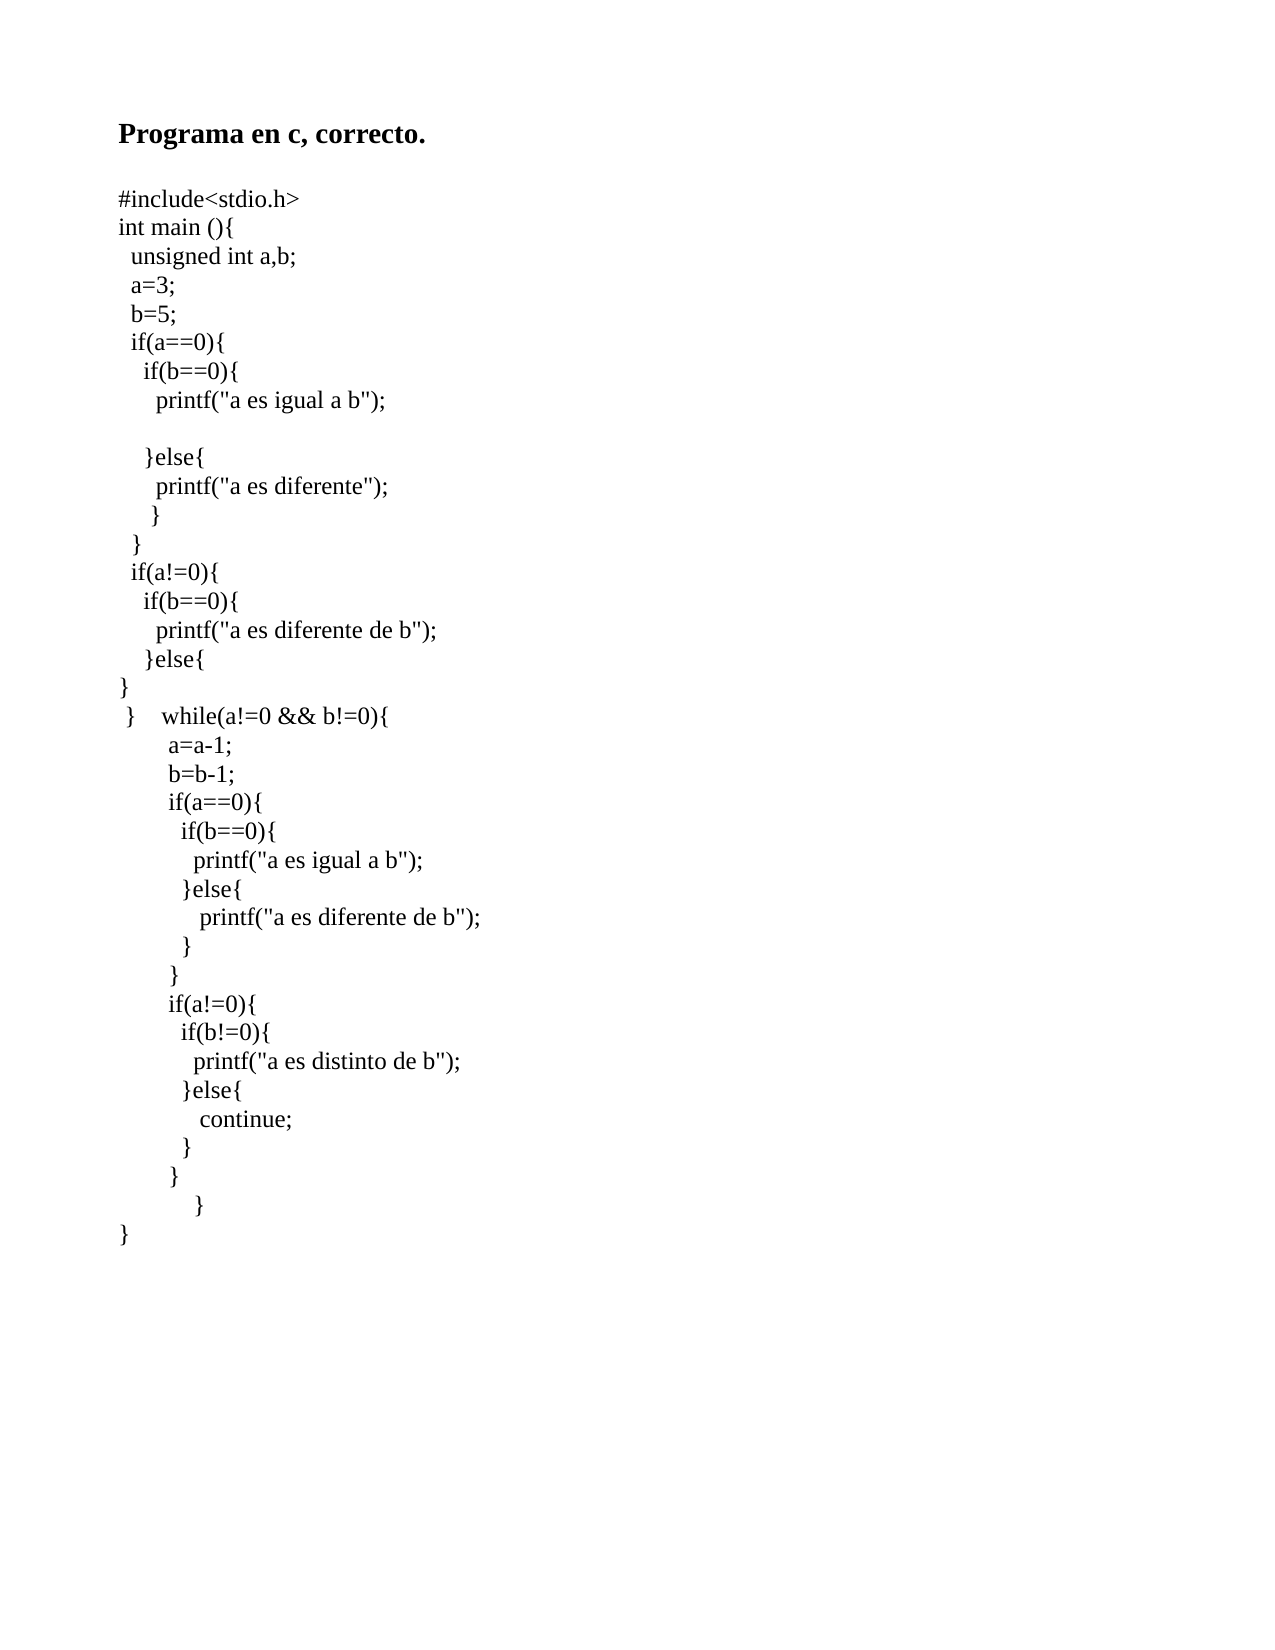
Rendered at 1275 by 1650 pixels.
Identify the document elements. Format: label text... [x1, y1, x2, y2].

text printf("a es diferente de b"); [118, 615, 1205, 644]
text printf("a es igual a b"); [118, 385, 1205, 414]
text } [118, 931, 1205, 960]
text }else{ [118, 1075, 1205, 1104]
text Programa en c, correcto. [118, 117, 1205, 150]
text unsigned int a,b; [118, 241, 1205, 270]
text } [118, 1161, 1205, 1190]
text } [118, 500, 1205, 529]
text }else{ [118, 874, 1205, 902]
text int main (){ [118, 212, 1205, 241]
text if(a==0){ [118, 787, 1205, 816]
text } [118, 529, 1205, 557]
text if(b==0){ [118, 586, 1205, 615]
text printf("a es distinto de b"); [118, 1046, 1205, 1075]
text } [118, 1219, 1205, 1247]
text continue; [118, 1104, 1205, 1132]
text a=a-1; [118, 730, 1205, 759]
text }else{ [118, 442, 1205, 471]
text if(a!=0){ [118, 557, 1205, 586]
text } [118, 672, 1205, 701]
text if(a!=0){ [118, 989, 1205, 1017]
text printf("a es diferente de b"); [118, 902, 1205, 931]
text if(b==0){ [118, 816, 1205, 845]
text printf("a es diferente"); [118, 471, 1205, 500]
text } [118, 960, 1205, 989]
text } [118, 1190, 1205, 1219]
text } while(a!=0 && b!=0){ [118, 701, 1205, 730]
text if(b==0){ [118, 356, 1205, 385]
text }else{ [118, 644, 1205, 672]
text if(b!=0){ [118, 1017, 1205, 1046]
text #include<stdio.h> [118, 184, 1205, 212]
text a=3; [118, 270, 1205, 299]
text } [118, 1132, 1205, 1161]
text if(a==0){ [118, 327, 1205, 356]
text printf("a es igual a b"); [118, 845, 1205, 874]
text b=b-1; [118, 759, 1205, 787]
text b=5; [118, 299, 1205, 327]
